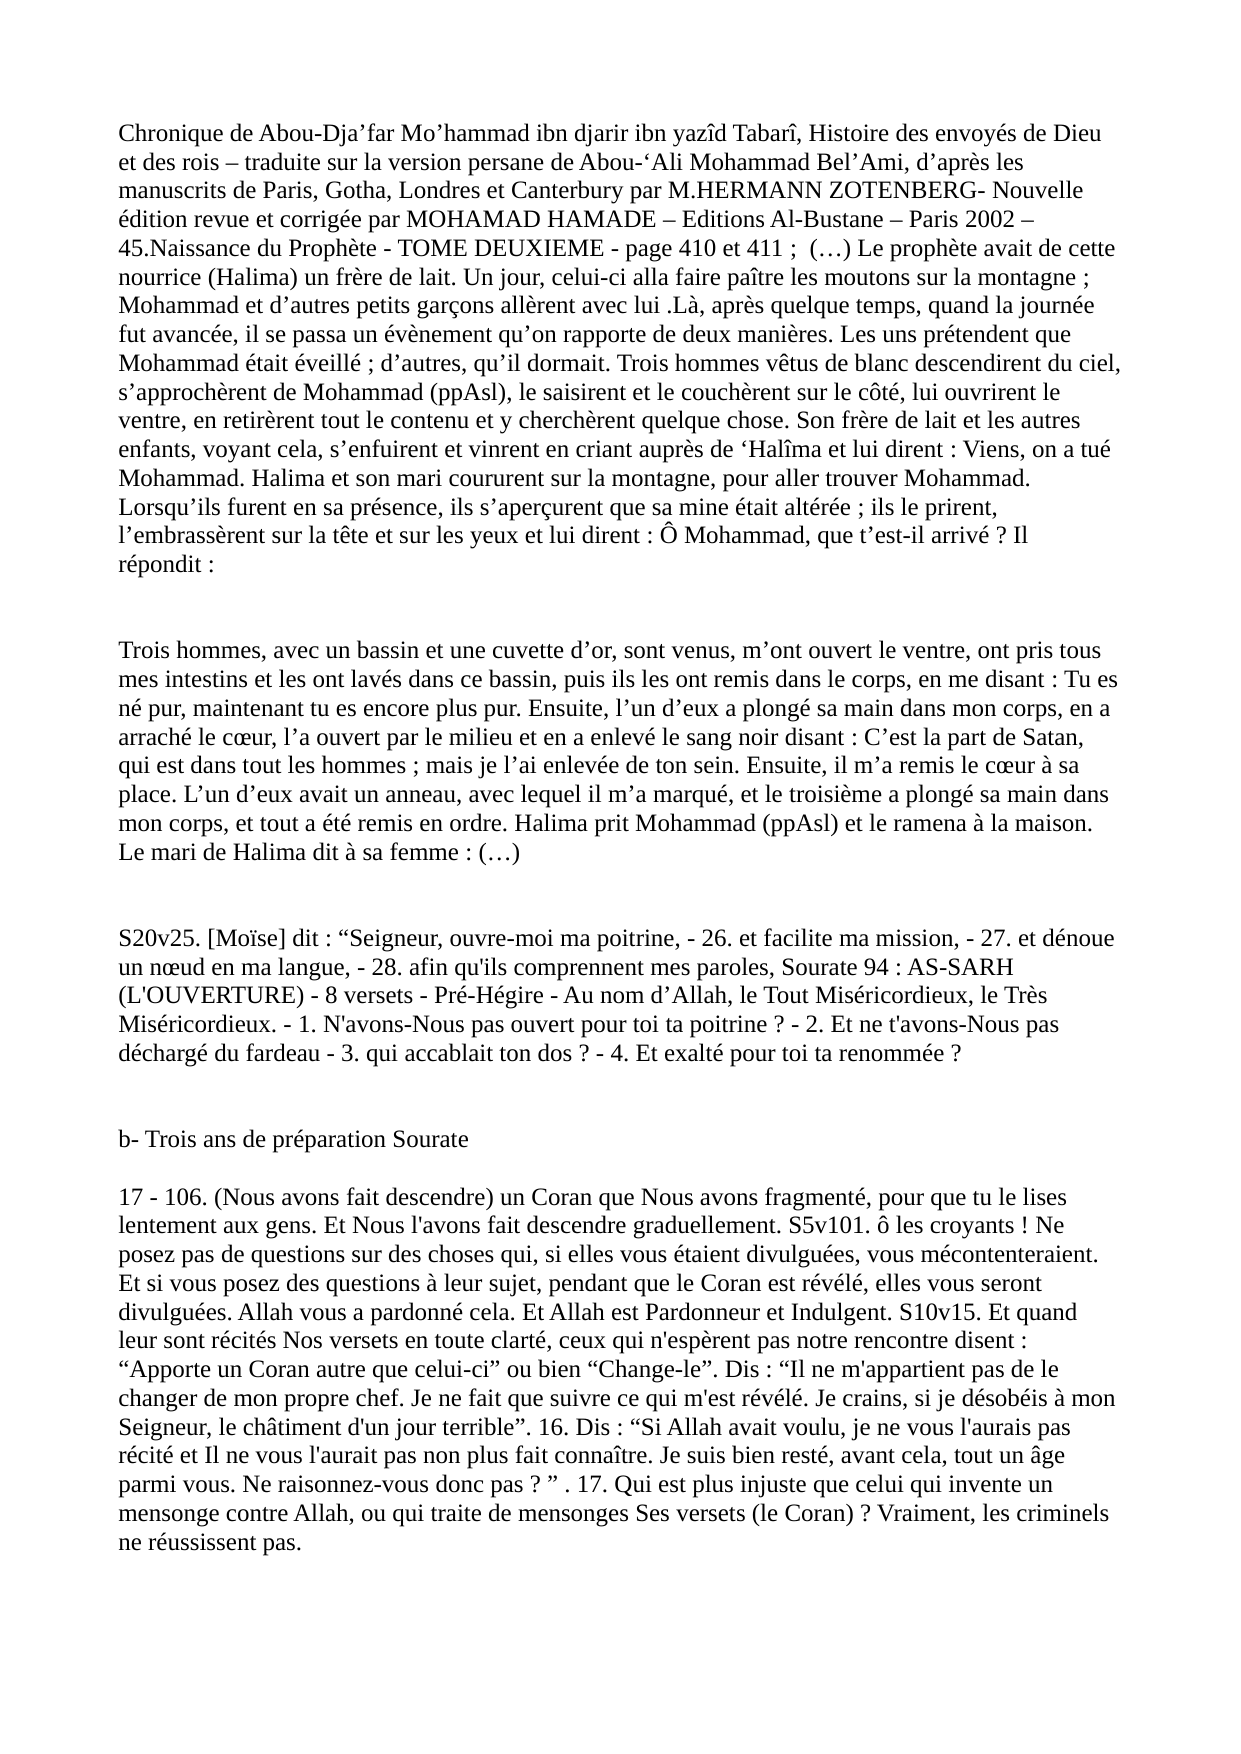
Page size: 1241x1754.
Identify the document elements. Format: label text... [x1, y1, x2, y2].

text Trois hommes, avec un bassin et une cuvette d’or, sont venus, m’ont ouvert le ventre, ont pris tous mes intestins et les ont lavés dans ce bassin, puis ils les ont remis dans le corps, en me disant : Tu es né pur, maintenant tu es encore plus pur. Ensuite, l’un d’eux a plongé sa main dans mon corps, en a arraché le cœur, l’a ouvert par le milieu et en a enlevé le sang noir disant : C’est la part de Satan, qui est dans tout les hommes ; mais je l’ai enlevée de ton sein. Ensuite, il m’a remis le cœur à sa place. L’un d’eux avait un anneau, avec lequel il m’a marqué, et le troisième a plongé sa main dans mon corps, et tout a été remis en ordre. Halima prit Mohammad (ppAsl) et le ramena à la maison. Le mari de Halima dit à sa femme : (…) [118, 636, 1122, 866]
text S20v25. [Moïse] dit : “Seigneur, ouvre-moi ma poitrine, - 26. et facilite ma mission, - 27. et dénoue un nœud en ma langue, - 28. afin qu'ils comprennent mes paroles, Sourate 94 : AS-SARH (L'OUVERTURE) - 8 versets - Pré-Hégire - Au nom d’Allah, le Tout Miséricordieux, le Très Miséricordieux. - 1. N'avons-Nous pas ouvert pour toi ta poitrine ? - 2. Et ne t'avons-Nous pas déchargé du fardeau - 3. qui accablait ton dos ? - 4. Et exalté pour toi ta renommée ? [118, 923, 1122, 1067]
text 17 - 106. (Nous avons fait descendre) un Coran que Nous avons fragmenté, pour que tu le lises lentement aux gens. Et Nous l'avons fait descendre graduellement. S5v101. ô les croyants ! Ne posez pas de questions sur des choses qui, si elles vous étaient divulguées, vous mécontenteraient. Et si vous posez des questions à leur sujet, pendant que le Coran est révélé, elles vous seront divulguées. Allah vous a pardonné cela. Et Allah est Pardonneur et Indulgent. S10v15. Et quand leur sont récités Nos versets en toute clarté, ceux qui n'espèrent pas notre rencontre disent : “Apporte un Coran autre que celui-ci” ou bien “Change-le”. Dis : “Il ne m'appartient pas de le changer de mon propre chef. Je ne fait que suivre ce qui m'est révélé. Je crains, si je désobéis à mon Seigneur, le châtiment d'un jour terrible”. 16. Dis : “Si Allah avait voulu, je ne vous l'aurais pas récité et Il ne vous l'aurait pas non plus fait connaître. Je suis bien resté, avant cela, tout un âge parmi vous. Ne raisonnez-vous donc pas ? ” . 17. Qui est plus injuste que celui qui invente un mensonge contre Allah, ou qui traite de mensonges Ses versets (le Coran) ? Vraiment, les criminels ne réussissent pas. [118, 1182, 1122, 1556]
text b- Trois ans de préparation Sourate [118, 1124, 1122, 1153]
text Chronique de Abou-Dja’far Mo’hammad ibn djarir ibn yazîd Tabarî, Histoire des envoyés de Dieu et des rois – traduite sur la version persane de Abou-‘Ali Mohammad Bel’Ami, d’après les manuscrits de Paris, Gotha, Londres et Canterbury par M.HERMANN ZOTENBERG- Nouvelle édition revue et corrigée par MOHAMAD HAMADE – Editions Al-Bustane – Paris 2002 – 45.Naissance du Prophète - TOME DEUXIEME - page 410 et 411 ; (…) Le prophète avait de cette nourrice (Halima) un frère de lait. Un jour, celui-ci alla faire paître les moutons sur la montagne ; Mohammad et d’autres petits garçons allèrent avec lui .Là, après quelque temps, quand la journée fut avancée, il se passa un évènement qu’on rapporte de deux manières. Les uns prétendent que Mohammad était éveillé ; d’autres, qu’il dormait. Trois hommes vêtus de blanc descendirent du ciel, s’approchèrent de Mohammad (ppAsl), le saisirent et le couchèrent sur le côté, lui ouvrirent le ventre, en retirèrent tout le contenu et y cherchèrent quelque chose. Son frère de lait et les autres enfants, voyant cela, s’enfuirent et vinrent en criant auprès de ‘Halîma et lui dirent : Viens, on a tué Mohammad. Halima et son mari coururent sur la montagne, pour aller trouver Mohammad. Lorsqu’ils furent en sa présence, ils s’aperçurent que sa mine était altérée ; ils le prirent, l’embrassèrent sur la tête et sur les yeux et lui dirent : Ô Mohammad, que t’est-il arrivé ? Il répondit : [118, 118, 1122, 578]
